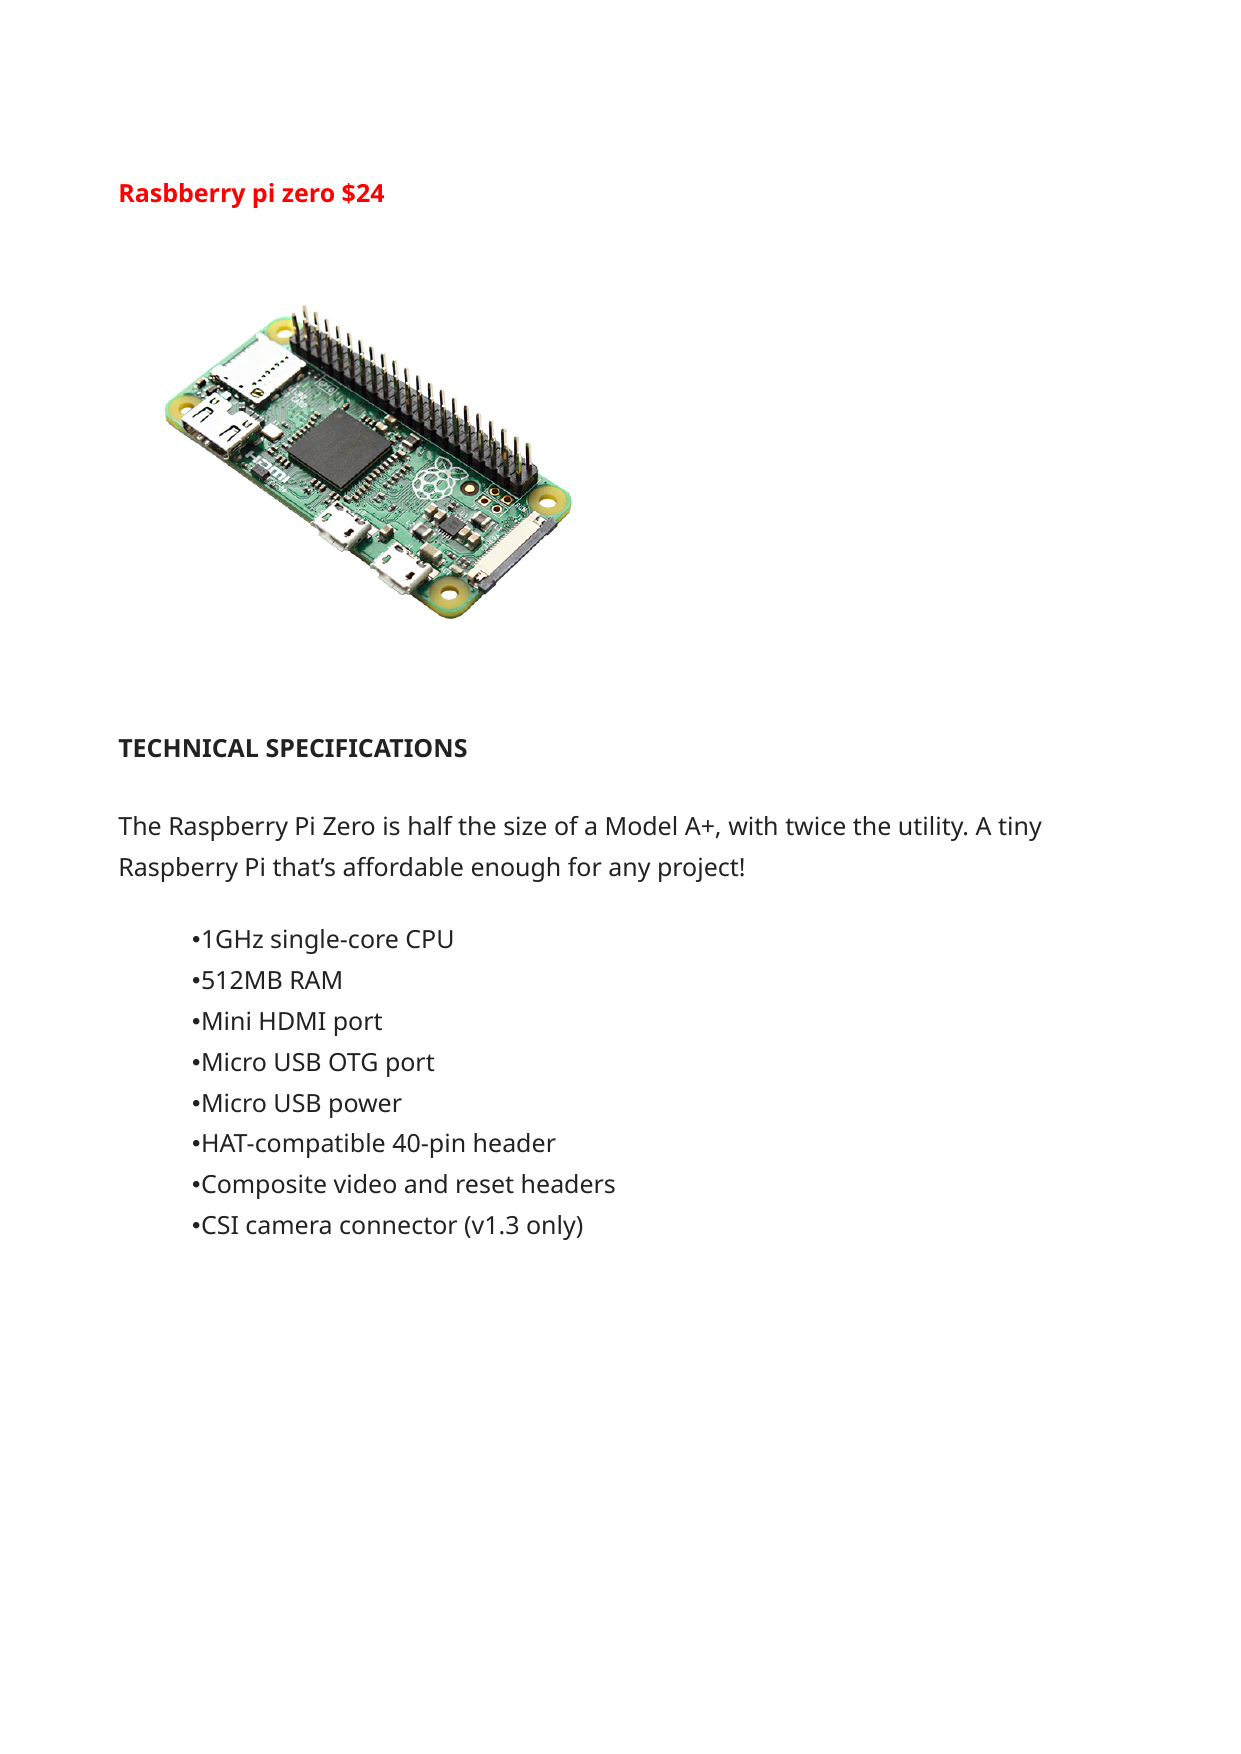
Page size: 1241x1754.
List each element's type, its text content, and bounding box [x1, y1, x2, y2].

list Mini HDMI port [118, 1003, 1122, 1038]
list CSI camera connector (v1.3 only) [118, 1208, 1122, 1242]
subtitle TECHNICAL SPECIFICATIONS [118, 731, 1122, 765]
text Rasbberry pi zero $24 [118, 176, 1122, 210]
list HAT-compatible 40-pin header [118, 1126, 1122, 1160]
list 1GHz single-core CPU [118, 922, 1122, 956]
picture [118, 209, 620, 712]
list Composite video and reset headers [118, 1167, 1122, 1201]
list 512MB RAM [118, 963, 1122, 997]
text The Raspberry Pi Zero is half the size of a Model A+, with twice the utility. A tiny Raspberry Pi that’s affordable enough for any project! [118, 809, 1122, 884]
list Micro USB power [118, 1085, 1122, 1119]
list Micro USB OTG port [118, 1044, 1122, 1078]
